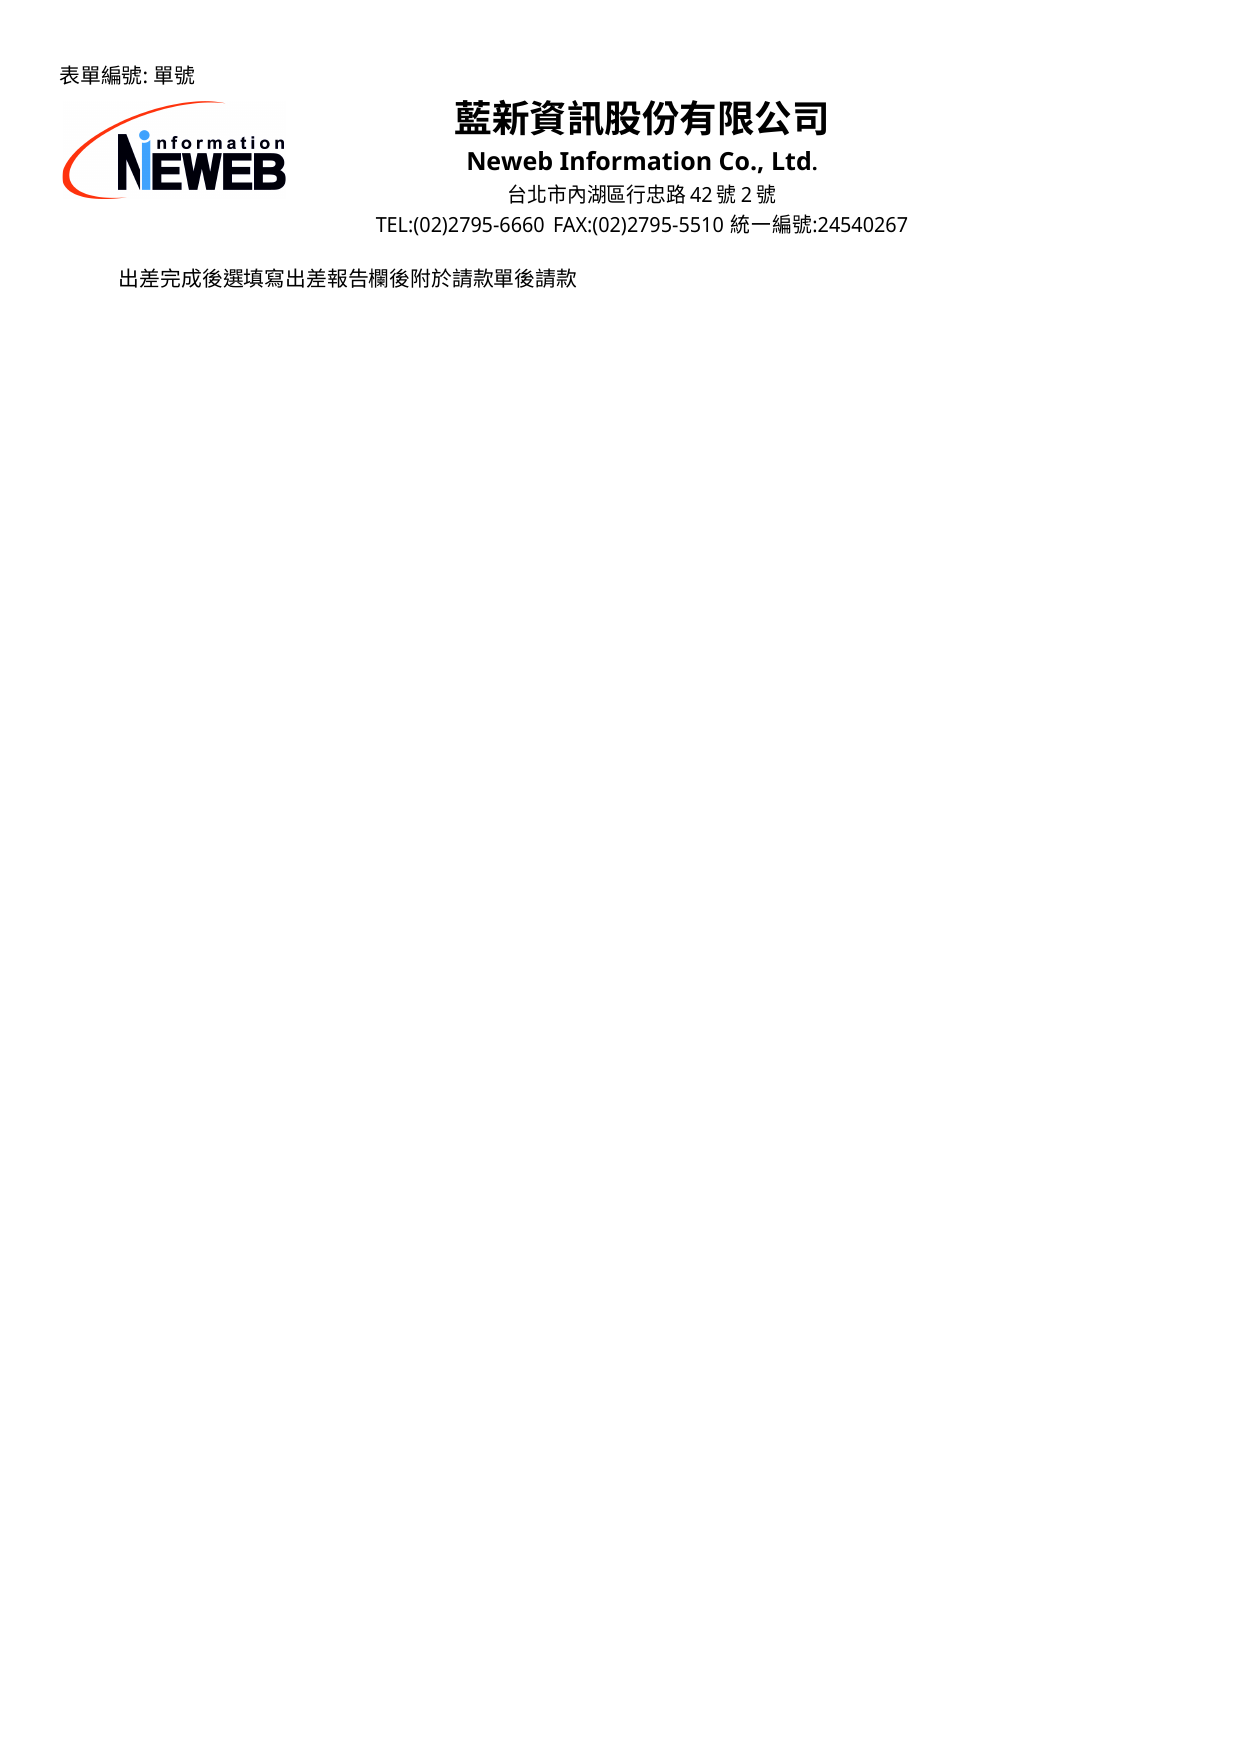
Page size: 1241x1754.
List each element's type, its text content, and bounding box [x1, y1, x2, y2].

picture [62, 101, 286, 199]
text 出差完成後選填寫出差報告欄後附於請款單後請款 [59, 262, 1181, 292]
